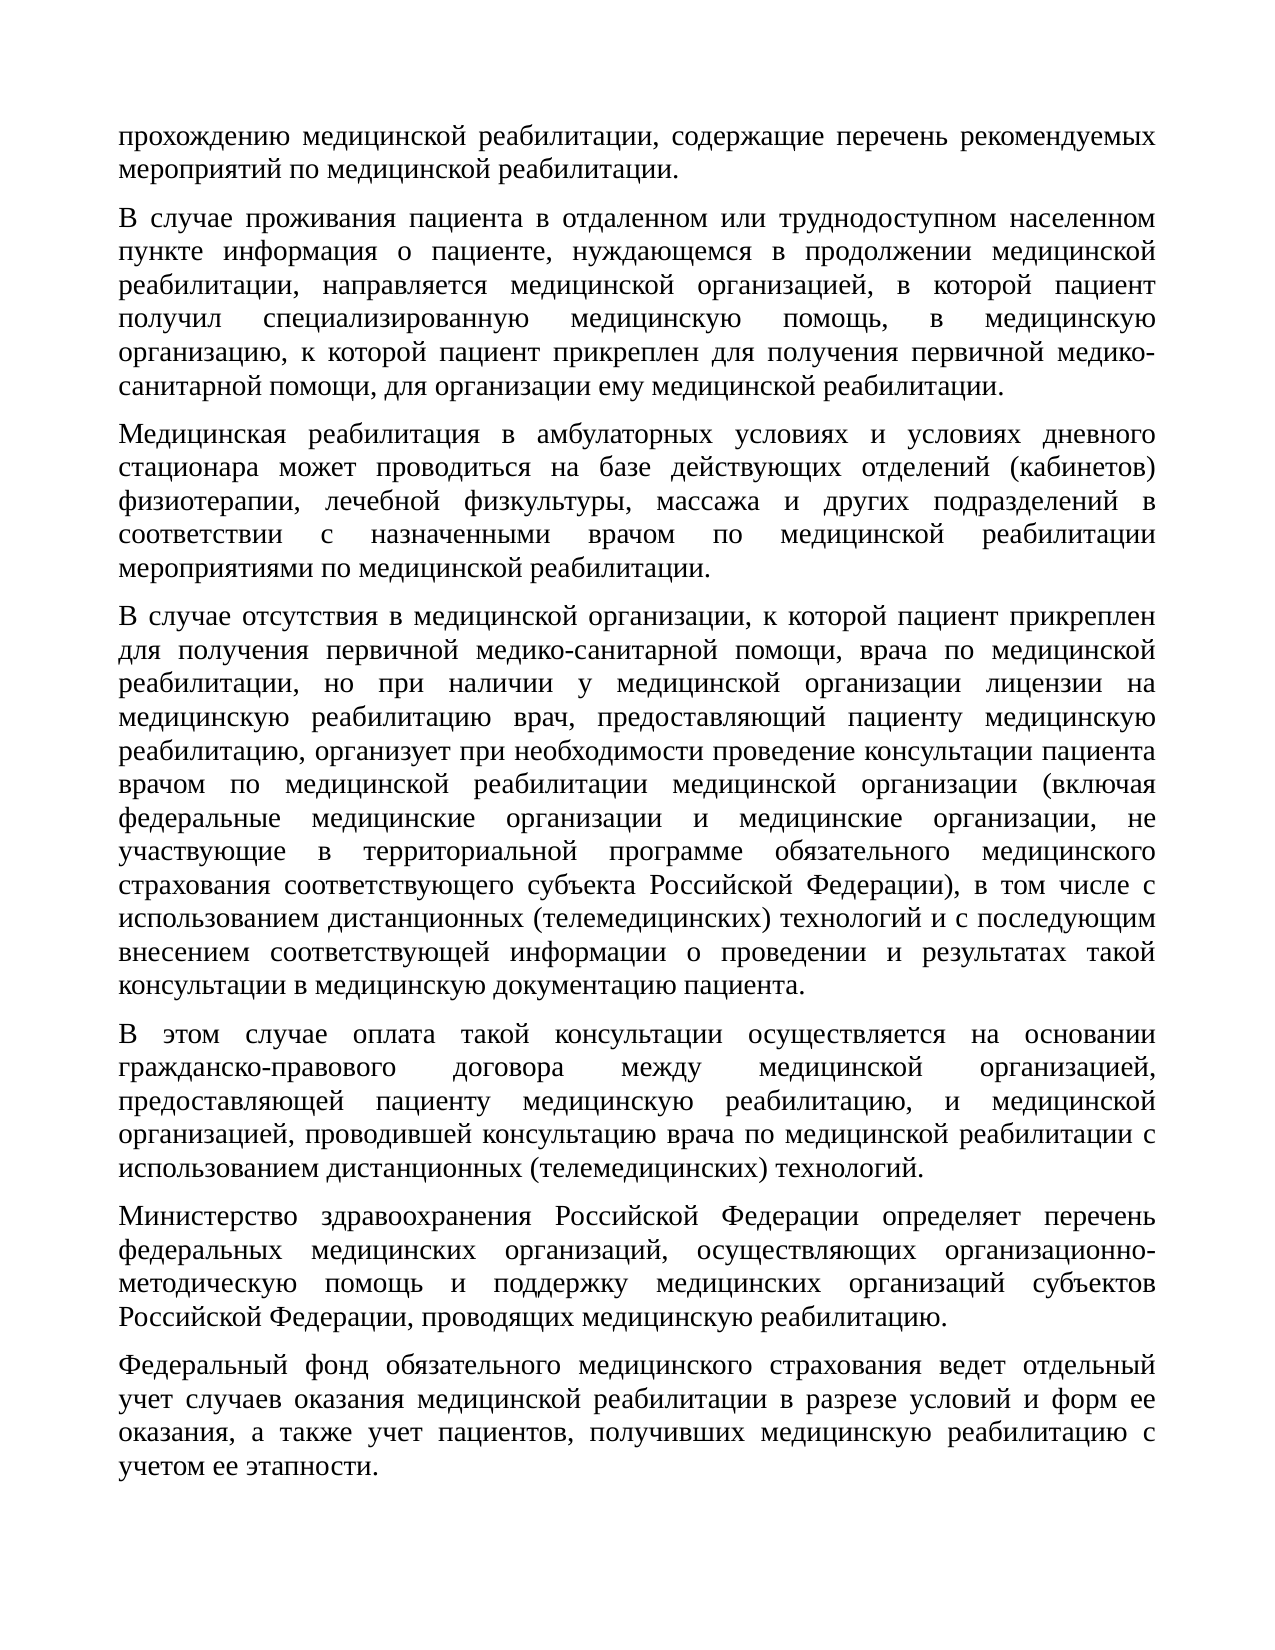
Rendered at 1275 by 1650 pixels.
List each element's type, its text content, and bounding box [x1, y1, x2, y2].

text В случае отсутствия в медицинской организации, к которой пациент прикреплен для получения первичной медико-санитарной помощи, врача по медицинской реабилитации, но при наличии у медицинской организации лицензии на медицинскую реабилитацию врач, предоставляющий пациенту медицинскую реабилитацию, организует при необходимости проведение консультации пациента врачом по медицинской реабилитации медицинской организации (включая федеральные медицинские организации и медицинские организации, не участвующие в территориальной программе обязательного медицинского страхования соответствующего субъекта Российской Федерации), в том числе с использованием дистанционных (телемедицинских) технологий и с последующим внесением соответствующей информации о проведении и результатах такой консультации в медицинскую документацию пациента. [118, 598, 1157, 1001]
text Медицинская реабилитация в амбулаторных условиях и условиях дневного стационара может проводиться на базе действующих отделений (кабинетов) физиотерапии, лечебной физкультуры, массажа и других подразделений в соответствии с назначенными врачом по медицинской реабилитации мероприятиями по медицинской реабилитации. [118, 416, 1157, 584]
text прохождению медицинской реабилитации, содержащие перечень рекомендуемых мероприятий по медицинской реабилитации. [118, 118, 1157, 185]
text В этом случае оплата такой консультации осуществляется на основании гражданско-правового договора между медицинской организацией, предоставляющей пациенту медицинскую реабилитацию, и медицинской организацией, проводившей консультацию врача по медицинской реабилитации с использованием дистанционных (телемедицинских) технологий. [118, 1016, 1157, 1183]
text Федеральный фонд обязательного медицинского страхования ведет отдельный учет случаев оказания медицинской реабилитации в разрезе условий и форм ее оказания, а также учет пациентов, получивших медицинскую реабилитацию с учетом ее этапности. [118, 1347, 1157, 1481]
text Министерство здравоохранения Российской Федерации определяет перечень федеральных медицинских организаций, осуществляющих организационно-методическую помощь и поддержку медицинских организаций субъектов Российской Федерации, проводящих медицинскую реабилитацию. [118, 1198, 1157, 1332]
text В случае проживания пациента в отдаленном или труднодоступном населенном пункте информация о пациенте, нуждающемся в продолжении медицинской реабилитации, направляется медицинской организацией, в которой пациент получил специализированную медицинскую помощь, в медицинскую организацию, к которой пациент прикреплен для получения первичной медико-санитарной помощи, для организации ему медицинской реабилитации. [118, 200, 1157, 401]
